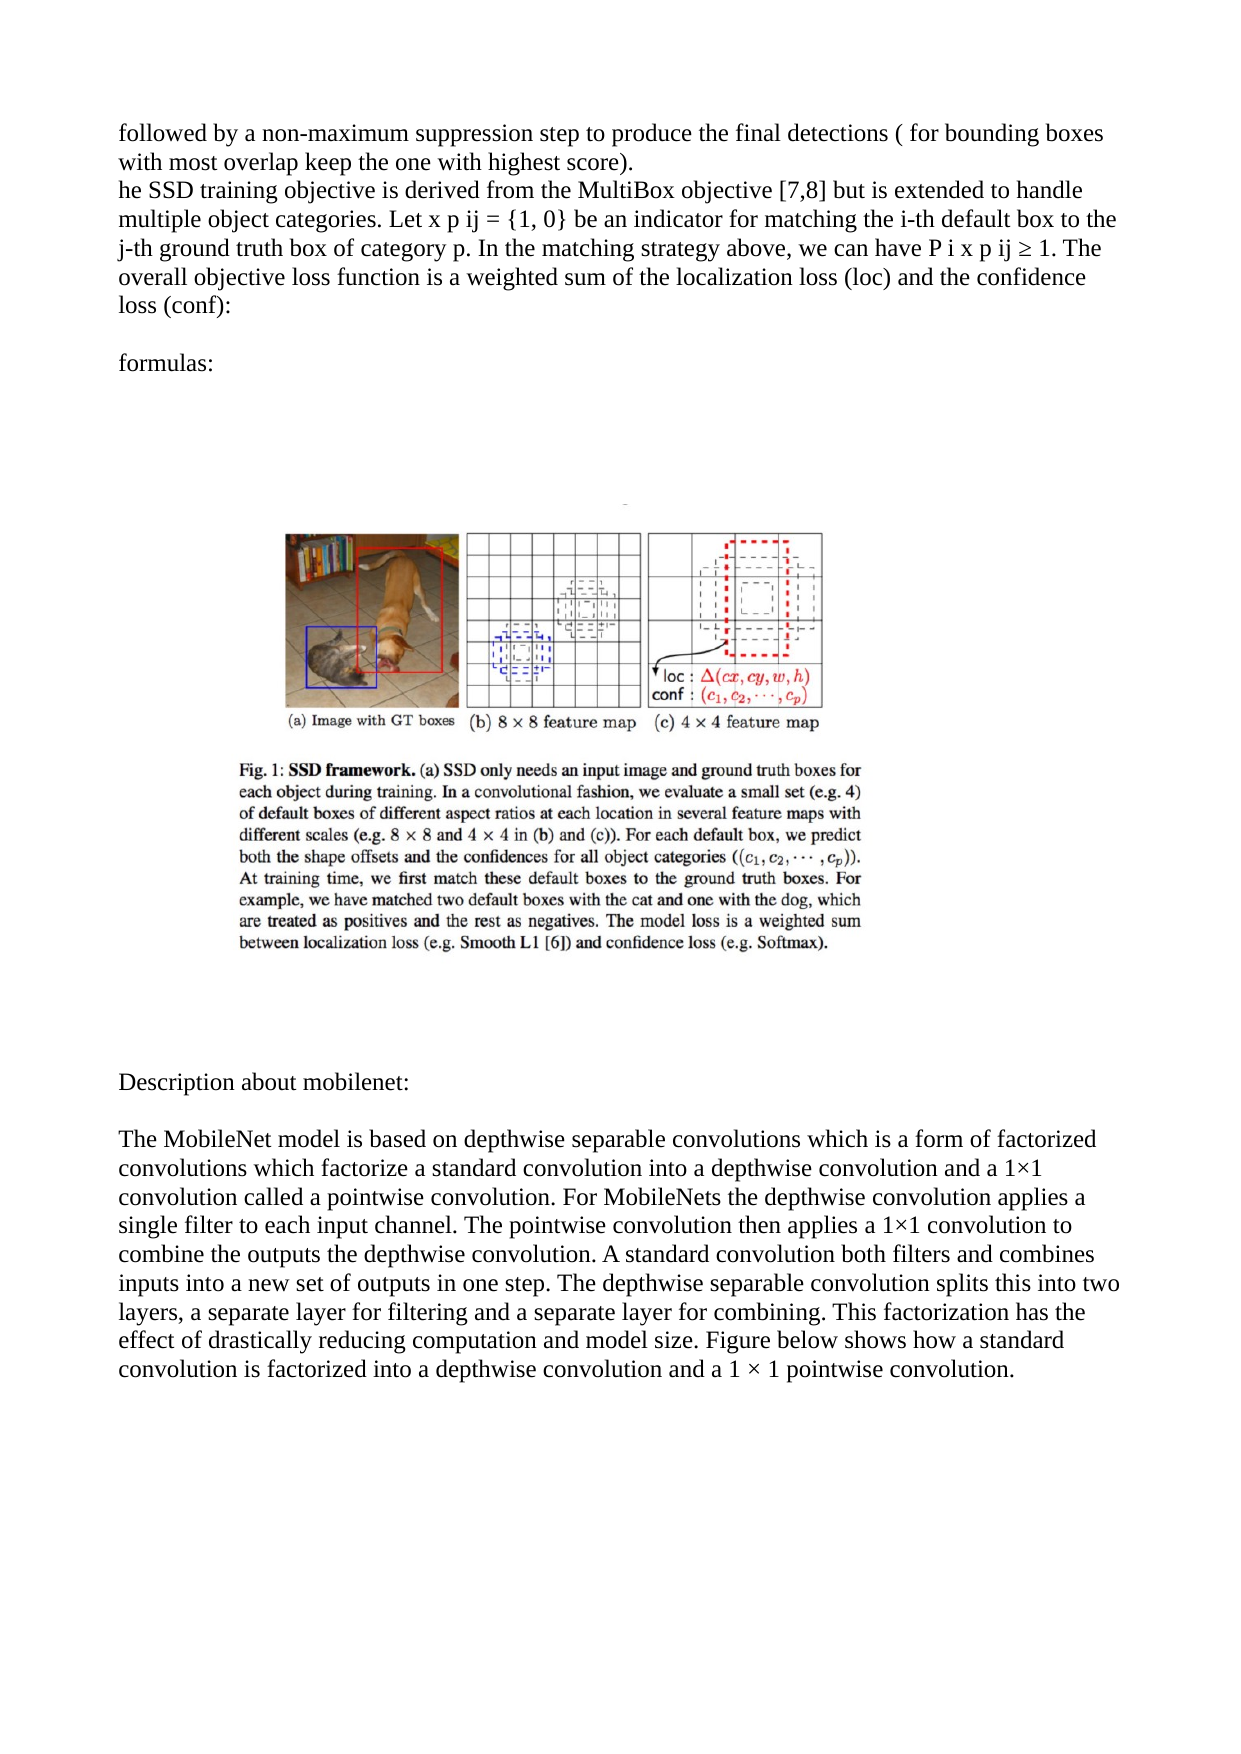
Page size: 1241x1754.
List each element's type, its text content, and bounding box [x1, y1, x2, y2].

text formulas: [118, 348, 1122, 377]
text followed by a non-maximum suppression step to produce the final detections ( for bounding boxes with most overlap keep the one with highest score). [118, 118, 1122, 176]
text The MobileNet model is based on depthwise separable convolutions which is a form of factorized convolutions which factorize a standard convolution into a depthwise convolution and a 1×1 convolution called a pointwise convolution. For MobileNets the depthwise convolution applies a single filter to each input channel. The pointwise convolution then applies a 1×1 convolution to combine the outputs the depthwise convolution. A standard convolution both filters and combines inputs into a new set of outputs in one step. The depthwise separable convolution splits this into two layers, a separate layer for filtering and a separate layer for combining. This factorization has the effect of drastically reducing computation and model size. Figure below shows how a standard convolution is factorized into a depthwise convolution and a 1 × 1 pointwise convolution. [118, 1124, 1122, 1383]
picture [218, 504, 873, 968]
text he SSD training objective is derived from the MultiBox objective [7,8] but is extended to handle multiple object categories. Let x p ij = {1, 0} be an indicator for matching the i-th default box to the j-th ground truth box of category p. In the matching strategy above, we can have P i x p ij ≥ 1. The overall objective loss function is a weighted sum of the localization loss (loc) and the confidence loss (conf): [118, 176, 1122, 319]
text Description about mobilenet: [118, 1067, 1122, 1096]
